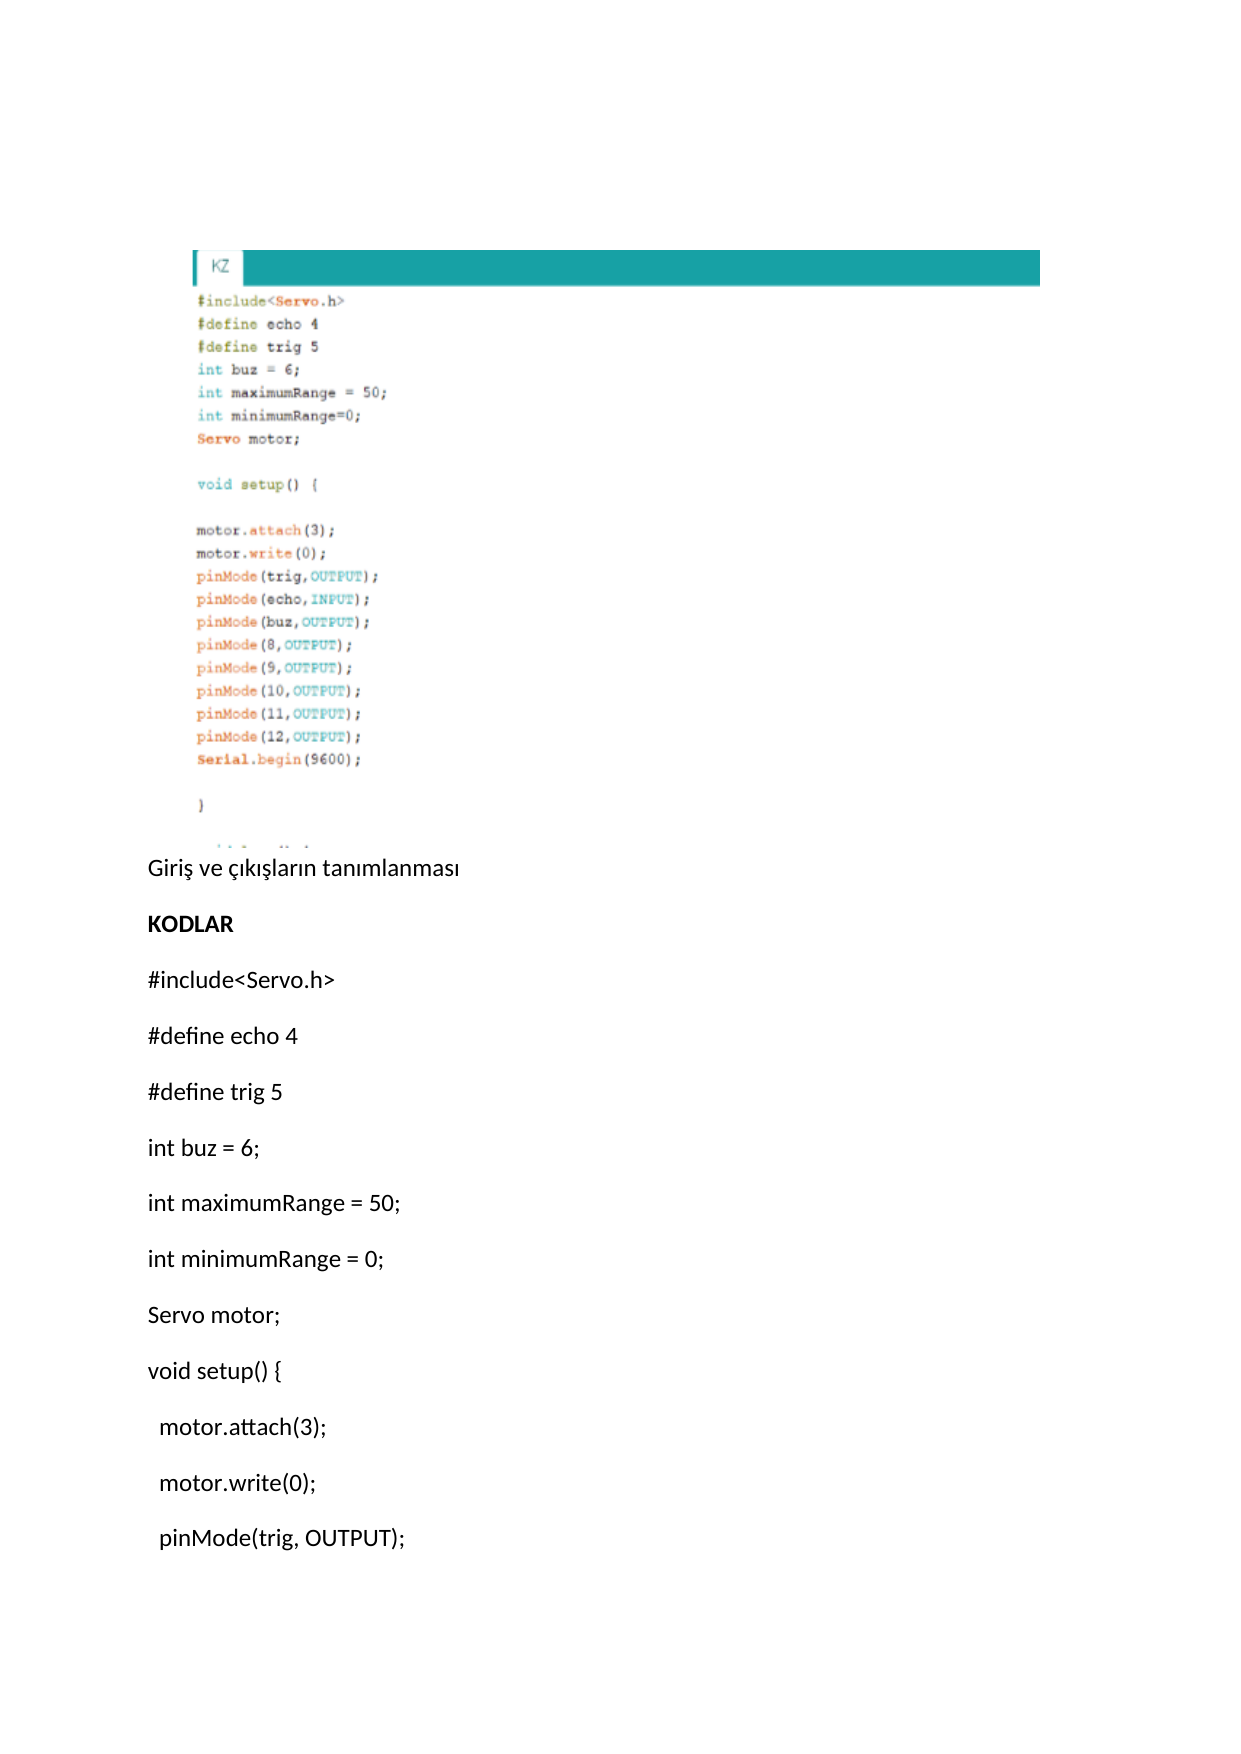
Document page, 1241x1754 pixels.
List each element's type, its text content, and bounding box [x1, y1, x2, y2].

text Servo motor; [148, 1299, 1093, 1330]
text int buz = 6; [148, 1132, 1093, 1162]
text motor.write(0); [148, 1467, 1093, 1497]
text motor.attach(3); [148, 1411, 1093, 1441]
text pinMode(trig, OUTPUT); [148, 1522, 1093, 1553]
text KODLAR [148, 908, 1093, 939]
text #include<Servo.h> [148, 964, 1093, 995]
text #define trig 5 [148, 1076, 1093, 1106]
text void setup() { [148, 1355, 1093, 1386]
text int maximumRange = 50; [148, 1187, 1093, 1218]
text #define echo 4 [148, 1020, 1093, 1051]
text int minimumRange = 0; [148, 1243, 1093, 1274]
text Giriş ve çıkışların tanımlanması [148, 271, 1093, 883]
